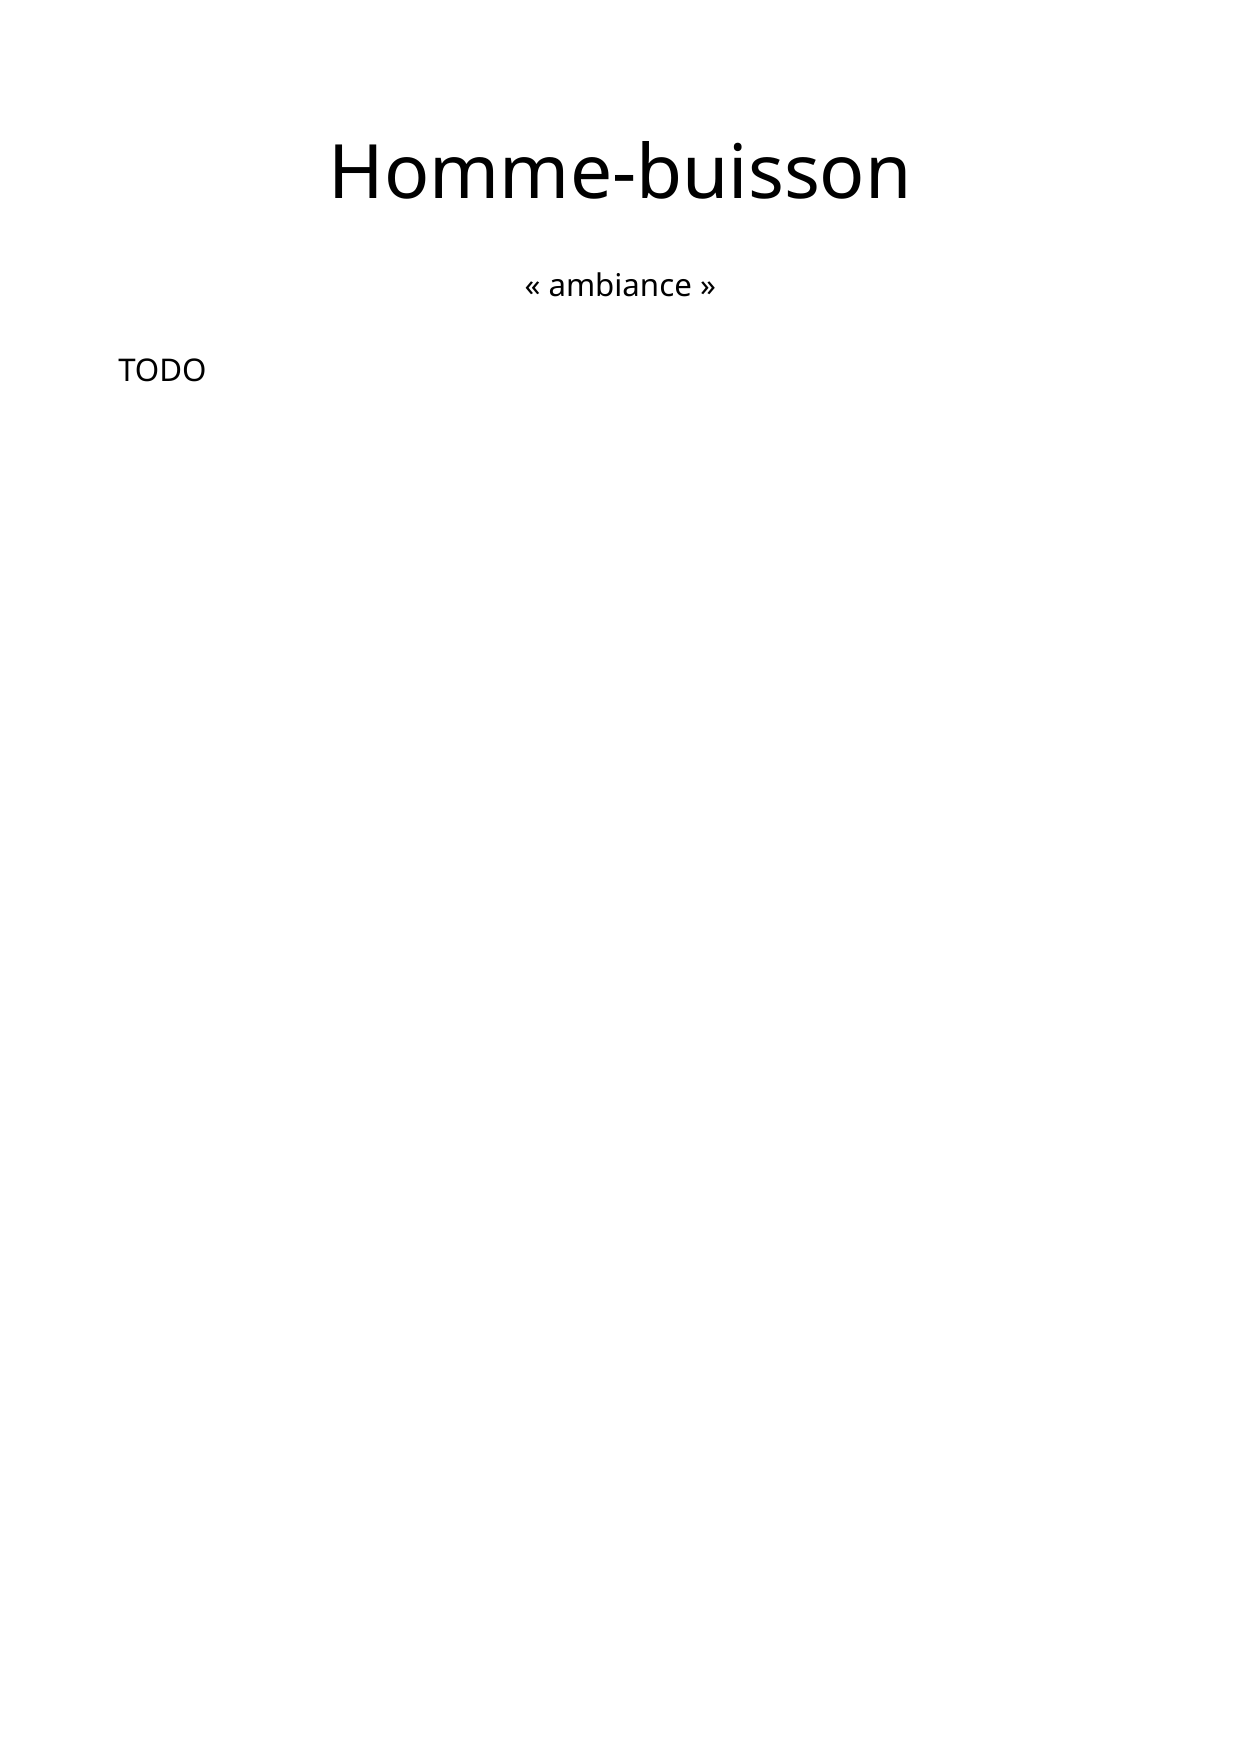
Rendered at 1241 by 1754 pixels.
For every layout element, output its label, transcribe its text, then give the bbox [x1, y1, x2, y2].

text « ambiance » [118, 263, 1122, 306]
text Homme-buisson [118, 118, 1122, 220]
text TODO [118, 348, 1122, 391]
